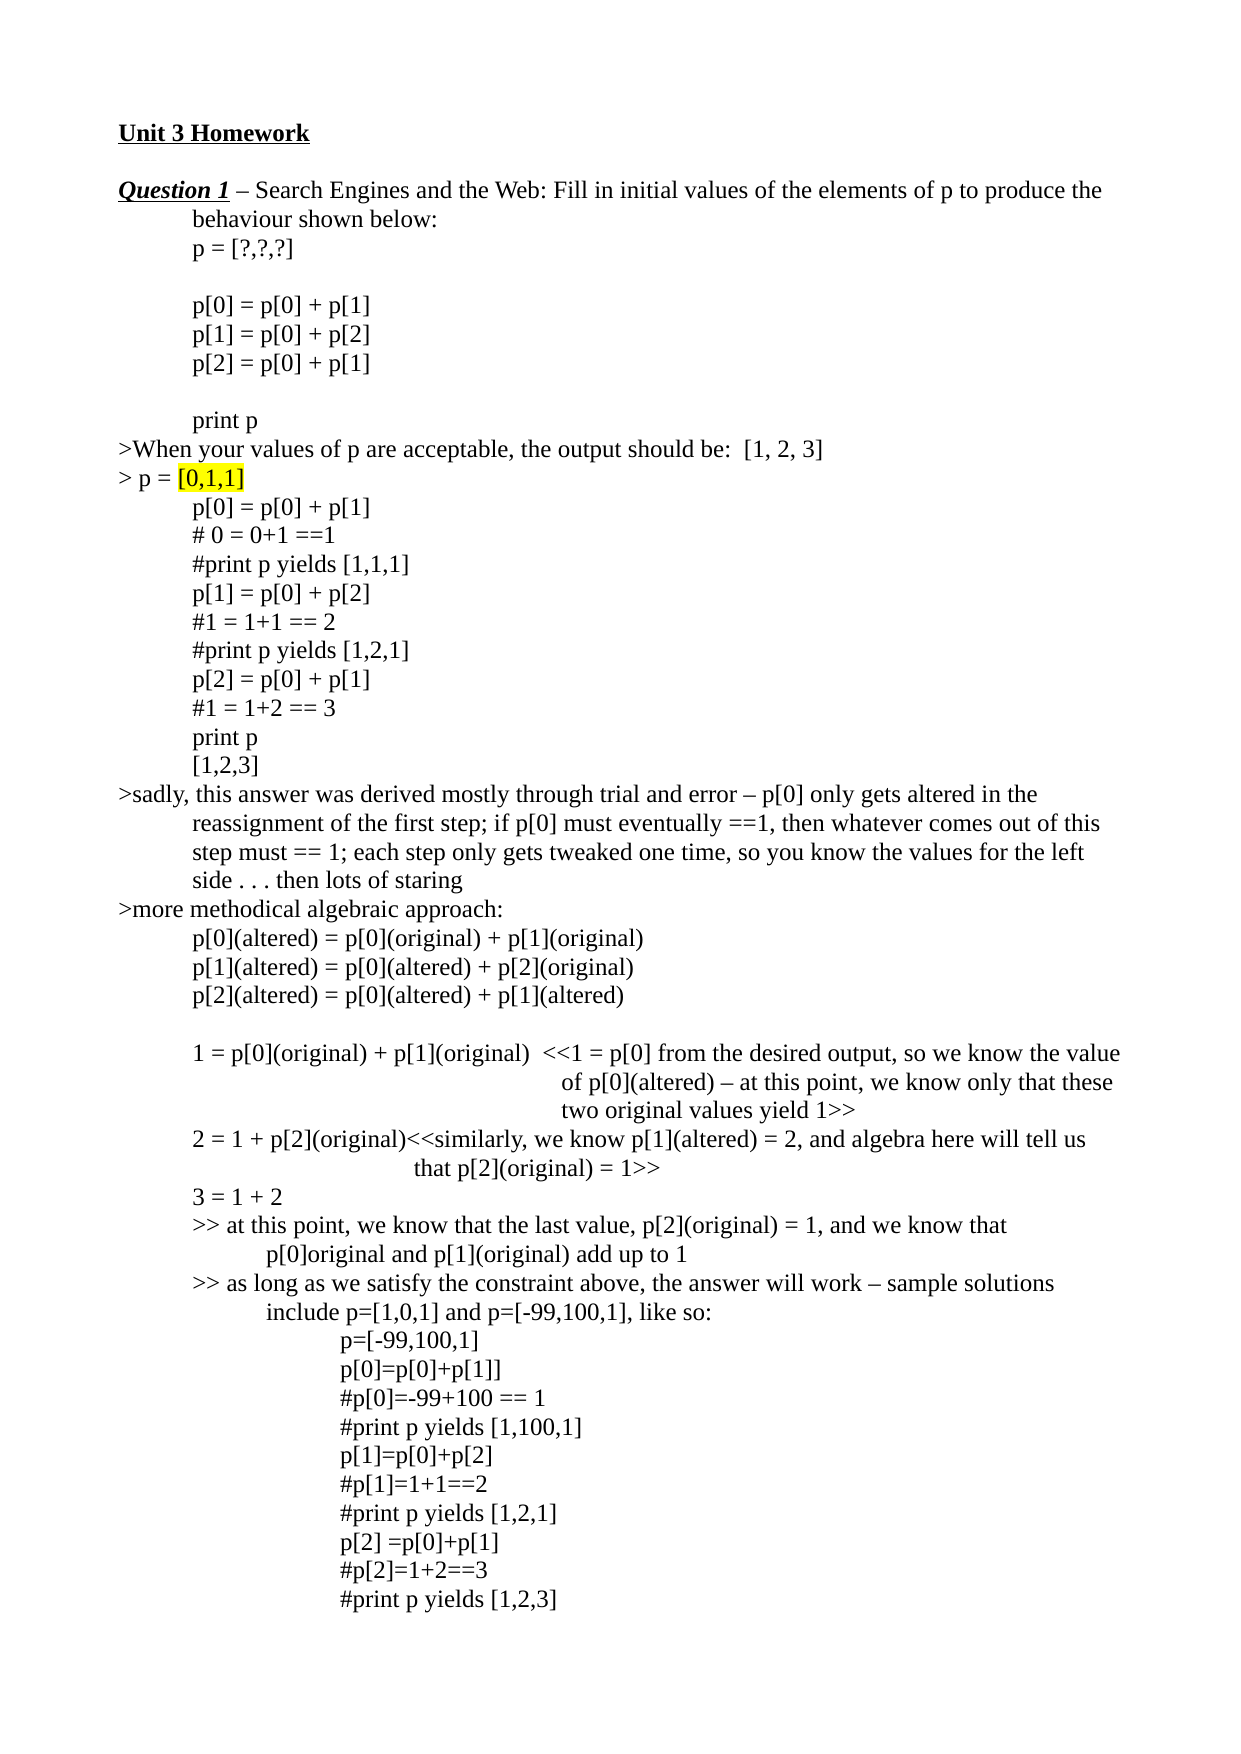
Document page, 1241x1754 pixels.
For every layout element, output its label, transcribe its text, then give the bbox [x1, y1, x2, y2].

text > p = [0,1,1] [118, 463, 1122, 492]
text Unit 3 Homework [118, 118, 1122, 147]
text #print p yields [1,100,1] [118, 1412, 1122, 1441]
text p[0] = p[0] + p[1] [118, 291, 1122, 319]
text >When your values of p are acceptable, the output should be: [1, 2, 3] [118, 434, 1122, 463]
text 2 = 1 + p[2](original)<<similarly, we know p[1](altered) = 2, and algebra here will tell us that p[2](original) = 1>> [118, 1124, 1122, 1182]
text >sadly, this answer was derived mostly through trial and error – p[0] only gets altered in the reassignment of the first step; if p[0] must eventually ==1, then whatever comes out of this step must == 1; each step only gets tweaked one time, so you know the values for the left side . . . then lots of staring [118, 779, 1122, 894]
text Question 1 – Search Engines and the Web: Fill in initial values of the elements of p to produce the behaviour shown below: [118, 176, 1122, 233]
text #print p yields [1,2,1] [118, 1498, 1122, 1527]
text p=[-99,100,1] [118, 1326, 1122, 1354]
text #1 = 1+1 == 2 [118, 607, 1122, 636]
text p[1]=p[0]+p[2] [118, 1441, 1122, 1469]
text print p [118, 722, 1122, 751]
text p = [?,?,?] [118, 233, 1122, 262]
text p[2] = p[0] + p[1] [118, 348, 1122, 377]
text p[2] = p[0] + p[1] [118, 664, 1122, 693]
text #1 = 1+2 == 3 [118, 693, 1122, 722]
text # 0 = 0+1 ==1 [118, 521, 1122, 549]
text print p [118, 406, 1122, 434]
text #print p yields [1,1,1] [118, 549, 1122, 578]
text #print p yields [1,2,3] [118, 1584, 1122, 1613]
text >more methodical algebraic approach: [118, 894, 1122, 923]
text >> at this point, we know that the last value, p[2](original) = 1, and we know that p[0]original and p[1](original) add up to 1 [118, 1211, 1122, 1268]
text 3 = 1 + 2 [118, 1182, 1122, 1211]
text p[0]=p[0]+p[1]] [118, 1354, 1122, 1383]
text p[1] = p[0] + p[2] [118, 319, 1122, 348]
text #p[0]=-99+100 == 1 [118, 1383, 1122, 1412]
text >> as long as we satisfy the constraint above, the answer will work – sample solutions include p=[1,0,1] and p=[-99,100,1], like so: [118, 1268, 1122, 1326]
text p[1](altered) = p[0](altered) + p[2](original) [118, 952, 1122, 981]
text [1,2,3] [118, 751, 1122, 779]
text #p[1]=1+1==2 [118, 1469, 1122, 1498]
text p[2] =p[0]+p[1] [118, 1527, 1122, 1556]
text #p[2]=1+2==3 [118, 1556, 1122, 1584]
text p[0](altered) = p[0](original) + p[1](original) [118, 923, 1122, 952]
text 1 = p[0](original) + p[1](original) <<1 = p[0] from the desired output, so we know the value of p[0](altered) – at this point, we know only that these two original values yield 1>> [118, 1038, 1122, 1124]
text p[0] = p[0] + p[1] [118, 492, 1122, 521]
text #print p yields [1,2,1] [118, 636, 1122, 664]
text p[2](altered) = p[0](altered) + p[1](altered) [118, 981, 1122, 1009]
text p[1] = p[0] + p[2] [118, 578, 1122, 607]
